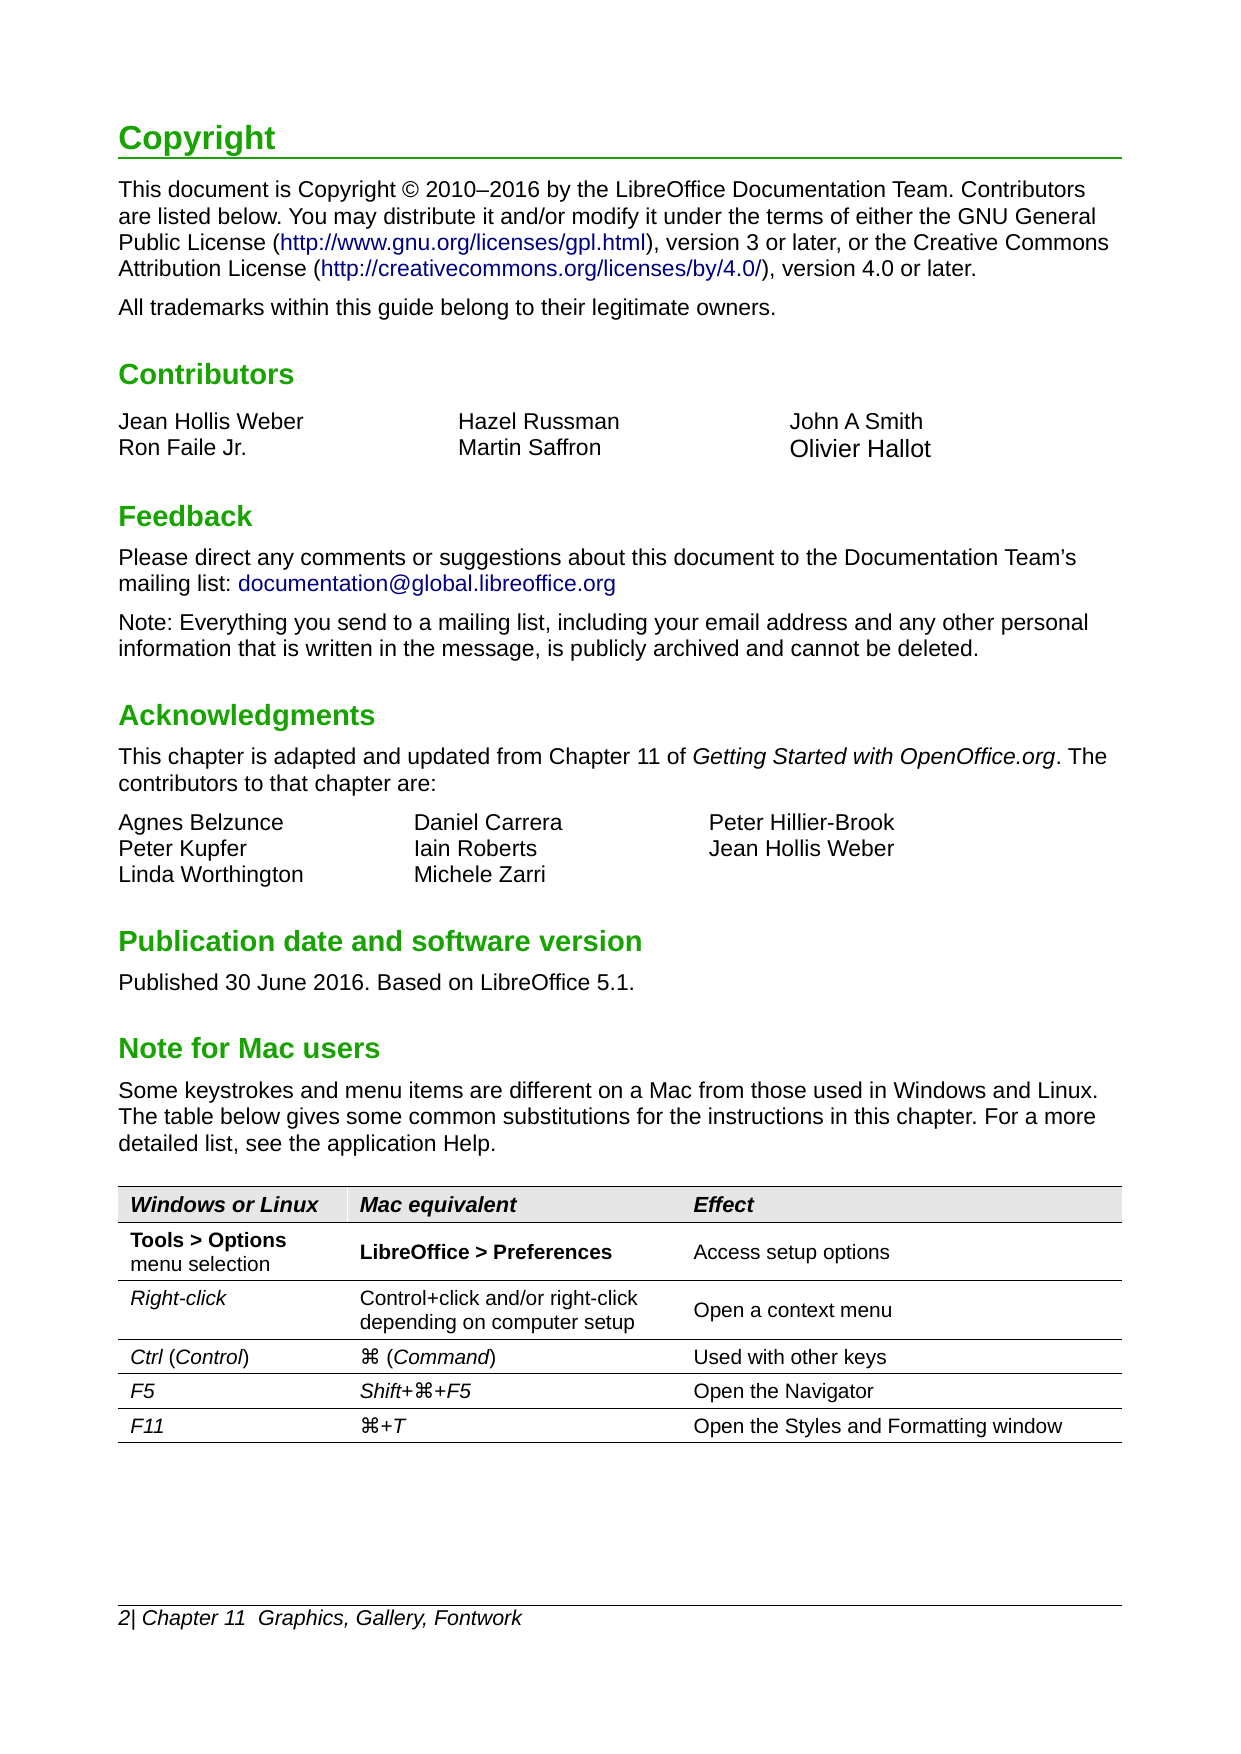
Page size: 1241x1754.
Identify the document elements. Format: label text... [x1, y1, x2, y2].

table_cell Open a context menu [681, 1281, 1122, 1339]
text Published 30 June 2016. Based on LibreOffice 5.1. [118, 969, 1122, 995]
text This document is Copyright © 2010–2016 by the LibreOffice Documentation Team. Contributors are listed below. You may distribute it and/or modify it under the terms of either the GNU General Public License (http://www.gnu.org/licenses/gpl.html), version 3 or later, or the Creative Commons Attribution License (http://creativecommons.org/licenses/by/4.0/), version 4.0 or later. [118, 176, 1122, 282]
table_cell Access setup options [681, 1223, 1122, 1280]
table_cell F5 [118, 1374, 347, 1408]
table_header Mac equivalent [348, 1187, 681, 1222]
text This chapter is adapted and updated from Chapter 11 of Getting Started with OpenOffice.org. The contributors to that chapter are: [118, 743, 1122, 796]
subtitle Contributors [118, 357, 1122, 390]
table_cell Control+click and/or right-click depending on computer setup [348, 1281, 681, 1339]
table_cell Open the Styles and Formatting window [681, 1409, 1122, 1442]
subtitle Publication date and software version [118, 924, 1122, 957]
text Note: Everything you send to a mailing list, including your email address and any other personal information that is written in the message, is publicly archived and cannot be deleted. [118, 609, 1122, 662]
table_cell Ctrl (Control) [118, 1340, 347, 1373]
table_cell F11 [118, 1409, 347, 1442]
table_cell Ron Faile Jr. [118, 434, 458, 463]
table_cell Shift+⌘+F5 [348, 1374, 681, 1408]
subtitle Copyright [118, 118, 1122, 157]
table_cell Open the Navigator [681, 1374, 1122, 1408]
text Agnes Belzunce Daniel Carrera Peter Hillier-Brook Peter Kupfer Iain Roberts Jean Hollis Weber Linda Worthington Michele Zarri [118, 808, 1122, 887]
table_cell Martin Saffron [458, 434, 789, 463]
text Please direct any comments or suggestions about this document to the Documentation Team’s mailing list: documentation@global.libreoffice.org [118, 544, 1122, 597]
table_cell Right-click [118, 1281, 347, 1339]
table_header Windows or Linux [118, 1187, 347, 1222]
table_header Effect [681, 1187, 1122, 1222]
table_cell LibreOffice > Preferences [348, 1223, 681, 1280]
text All trademarks within this guide belong to their legitimate owners. [118, 294, 1122, 321]
table_header John A Smith [789, 408, 1122, 434]
table_cell ⌘ (Command) [348, 1340, 681, 1373]
table_cell Olivier Hallot [789, 434, 1122, 463]
text Some keystrokes and menu items are different on a Mac from those used in Windows and Linux. The table below gives some common substitutions for the instructions in this chapter. For a more detailed list, see the application Help. [118, 1077, 1122, 1156]
subtitle Acknowledgments [118, 698, 1122, 731]
table_cell Used with other keys [681, 1340, 1122, 1373]
table_cell Tools > Options menu selection [118, 1223, 347, 1280]
table_header Hazel Russman [458, 408, 789, 434]
subtitle Note for Mac users [118, 1031, 1122, 1065]
subtitle Feedback [118, 498, 1122, 532]
table_header Jean Hollis Weber [118, 408, 458, 434]
table_cell ⌘+T [348, 1409, 681, 1442]
